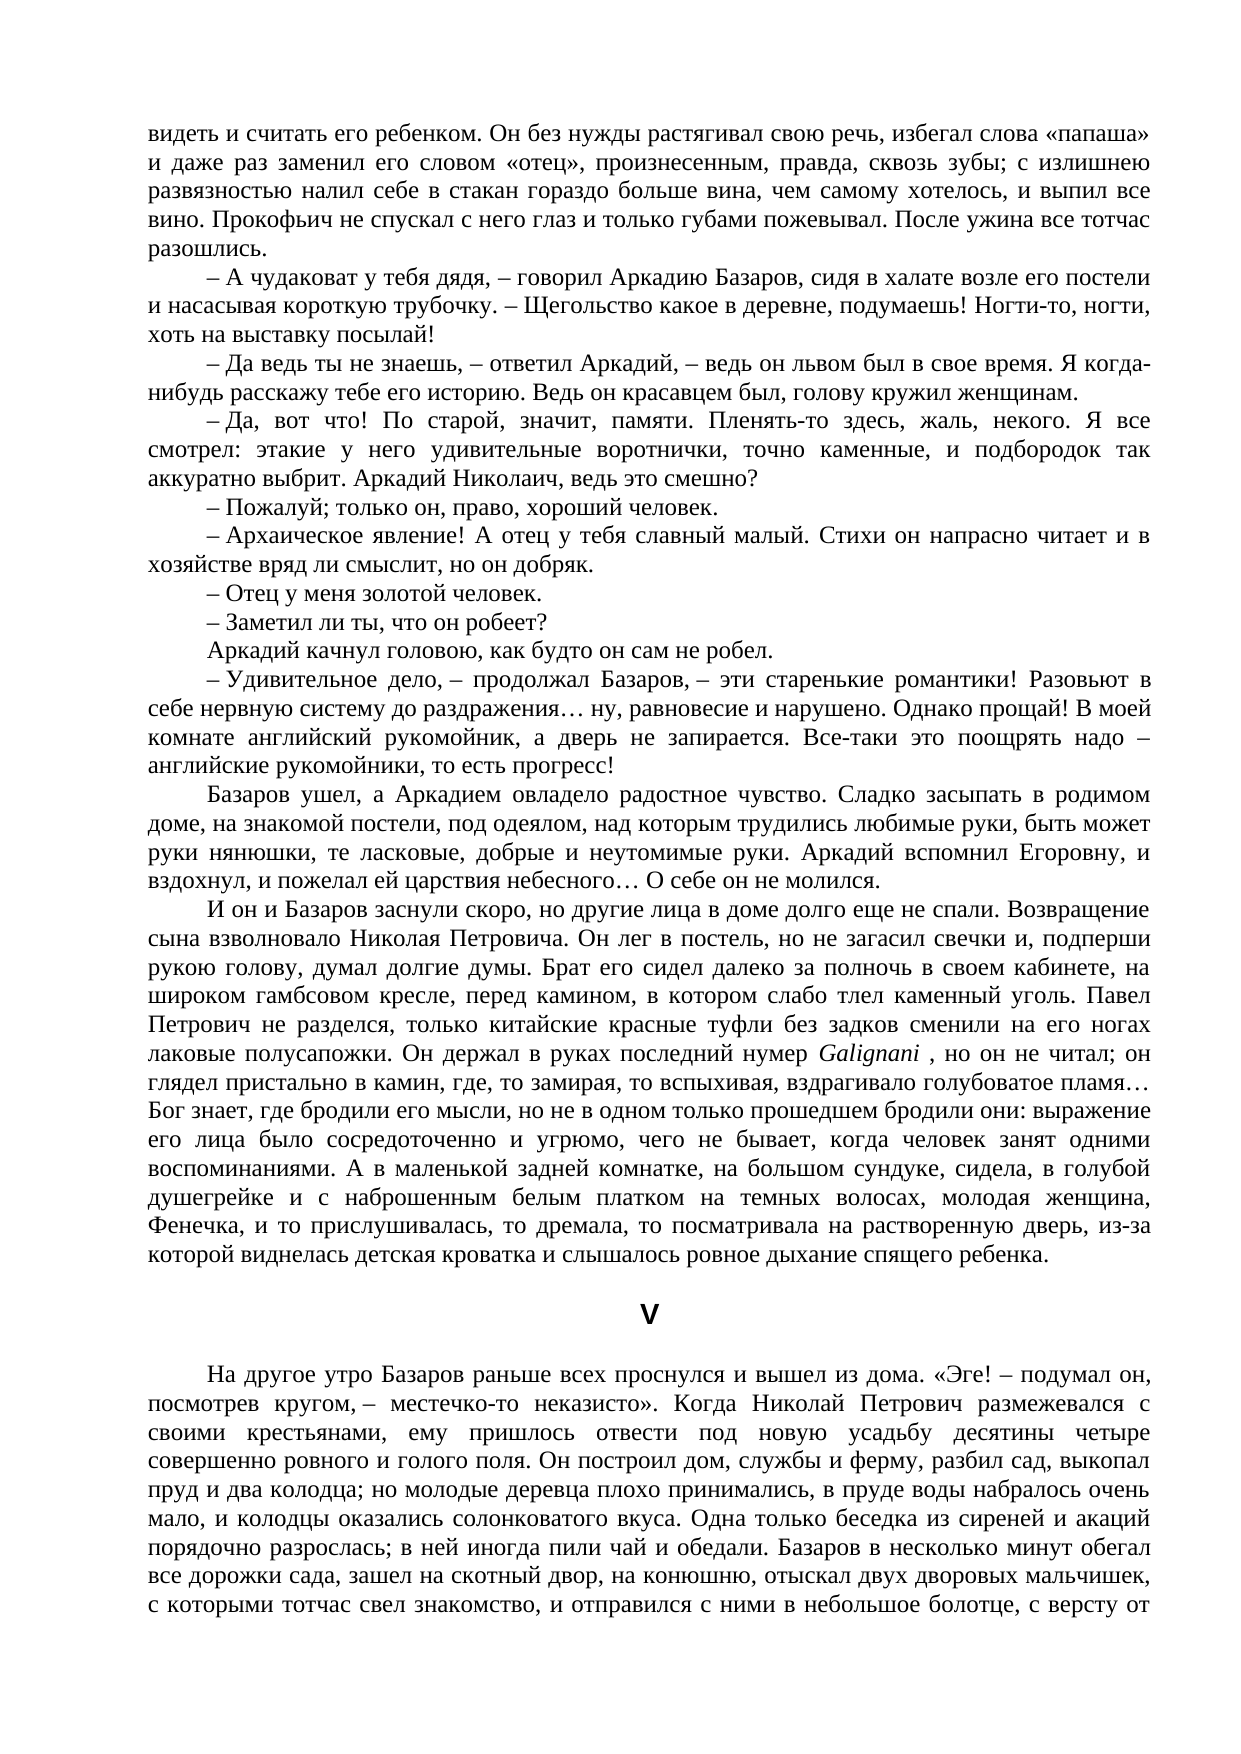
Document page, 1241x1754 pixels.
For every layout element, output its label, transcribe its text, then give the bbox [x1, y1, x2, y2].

text видеть и считать его ребенком. Он без нужды растягивал свою речь, избегал слова «папаша» и даже раз заменил его словом «отец», произнесенным, правда, сквозь зубы; с излишнею развязностью налил себе в стакан гораздо больше вина, чем самому хотелось, и выпил все вино. Прокофьич не спускал с него глаз и только губами пожевывал. После ужина все тотчас разошлись. [148, 118, 1152, 262]
text – Пожалуй; только он, право, хороший человек. [148, 492, 1152, 521]
text – Да, вот что! По старой, значит, памяти. Пленять-то здесь, жаль, некого. Я все смотрел: этакие у него удивительные воротнички, точно каменные, и подбородок так аккуратно выбрит. Аркадий Николаич, ведь это смешно? [148, 406, 1152, 492]
text – Архаическое явление! А отец у тебя славный малый. Стихи он напрасно читает и в хозяйстве вряд ли смыслит, но он добряк. [148, 521, 1152, 578]
text – Заметил ли ты, что он робеет? [148, 607, 1152, 636]
subtitle V [148, 1297, 1152, 1330]
text Базаров ушел, а Аркадием овладело радостное чувство. Сладко засыпать в родимом доме, на знакомой постели, под одеялом, над которым трудились любимые руки, быть может руки нянюшки, те ласковые, добрые и неутомимые руки. Аркадий вспомнил Егоровну, и вздохнул, и пожелал ей царствия небесного… О себе он не молился. [148, 779, 1152, 894]
text И он и Базаров заснули скоро, но другие лица в доме долго еще не спали. Возвращение сына взволновало Николая Петровича. Он лег в постель, но не загасил свечки и, подперши рукою голову, думал долгие думы. Брат его сидел далеко за полночь в своем кабинете, на широком гамбсовом кресле, перед камином, в котором слабо тлел каменный уголь. Павел Петрович не разделся, только китайские красные туфли без задков сменили на его ногах лаковые полусапожки. Он держал в руках последний нумер Galignani , но он не читал; он глядел пристально в камин, где, то замирая, то вспыхивая, вздрагивало голубоватое пламя… Бог знает, где бродили его мысли, но не в одном только прошедшем бродили они: выражение его лица было сосредоточенно и угрюмо, чего не бывает, когда человек занят одними воспоминаниями. А в маленькой задней комнатке, на большом сундуке, сидела, в голубой душегрейке и с наброшенным белым платком на темных волосах, молодая женщина, Фенечка, и то прислушивалась, то дремала, то посматривала на растворенную дверь, из-за которой виднелась детская кроватка и слышалось ровное дыхание спящего ребенка. [148, 894, 1152, 1268]
text Аркадий качнул головою, как будто он сам не робел. [148, 636, 1152, 664]
text – Удивительное дело, – продолжал Базаров, – эти старенькие романтики! Разовьют в себе нервную систему до раздражения… ну, равновесие и нарушено. Однако прощай! В моей комнате английский рукомойник, а дверь не запирается. Все-таки это поощрять надо – английские рукомойники, то есть прогресс! [148, 664, 1152, 779]
text – А чудаковат у тебя дядя, – говорил Аркадию Базаров, сидя в халате возле его постели и насасывая короткую трубочку. – Щегольство какое в деревне, подумаешь! Ногти-то, ногти, хоть на выставку посылай! [148, 262, 1152, 348]
text – Отец у меня золотой человек. [148, 578, 1152, 607]
text На другое утро Базаров раньше всех проснулся и вышел из дома. «Эге! – подумал он, посмотрев кругом, – местечко-то неказисто». Когда Николай Петрович размежевался с своими крестьянами, ему пришлось отвести под новую усадьбу десятины четыре совершенно ровного и голого поля. Он построил дом, службы и ферму, разбил сад, выкопал пруд и два колодца; но молодые деревца плохо принимались, в пруде воды набралось очень мало, и колодцы оказались солонковатого вкуса. Одна только беседка из сиреней и акаций порядочно разрослась; в ней иногда пили чай и обедали. Базаров в несколько минут обегал все дорожки сада, зашел на скотный двор, на конюшню, отыскал двух дворовых мальчишек, с которыми тотчас свел знакомство, и отправился с ними в небольшое болотце, с версту от [148, 1359, 1152, 1618]
text – Да ведь ты не знаешь, – ответил Аркадий, – ведь он львом был в свое время. Я когда-нибудь расскажу тебе его историю. Ведь он красавцем был, голову кружил женщинам. [148, 348, 1152, 406]
